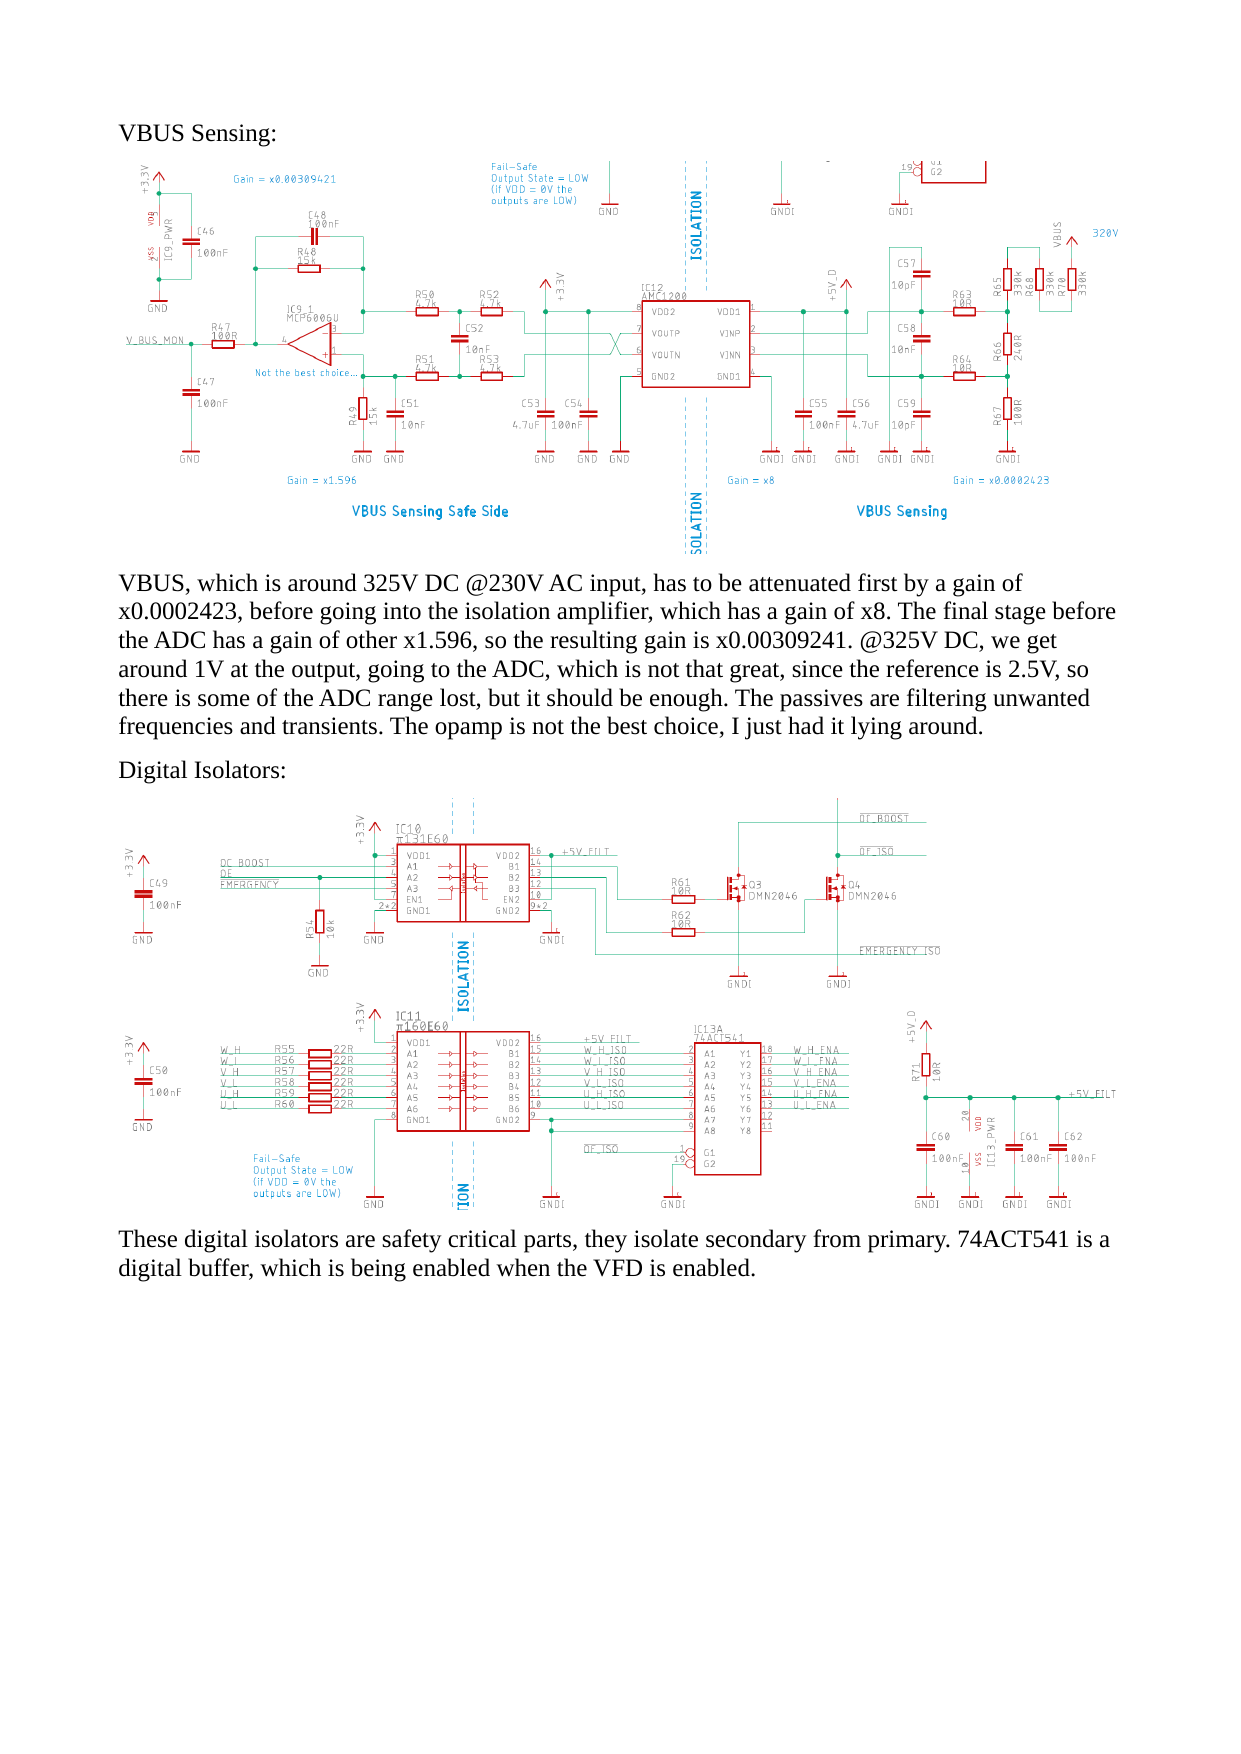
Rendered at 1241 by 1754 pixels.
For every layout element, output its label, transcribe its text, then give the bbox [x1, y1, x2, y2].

text VBUS Sensing: [118, 118, 1122, 147]
text These digital isolators are safety critical parts, they isolate secondary from primary. 74ACT541 is a digital buffer, which is being enabled when the VFD is enabled. [118, 1210, 1122, 1282]
picture [118, 161, 1123, 554]
text VBUS, which is around 325V DC @230V AC input, has to be attenuated first by a gain of x0.0002423, before going into the isolation amplifier, which has a gain of x8. The final stage before the ADC has a gain of other x1.596, so the resulting gain is x0.00309241. @325V DC, we get around 1V at the output, going to the ADC, which is not that great, since the reference is 2.5V, so there is some of the ADC range lost, but it should be enough. The passives are filtering unwanted frequencies and transients. The opamp is not the best choice, I just had it lying around. [118, 554, 1122, 740]
text Digital Isolators: [118, 755, 1122, 783]
picture [118, 798, 1123, 1210]
